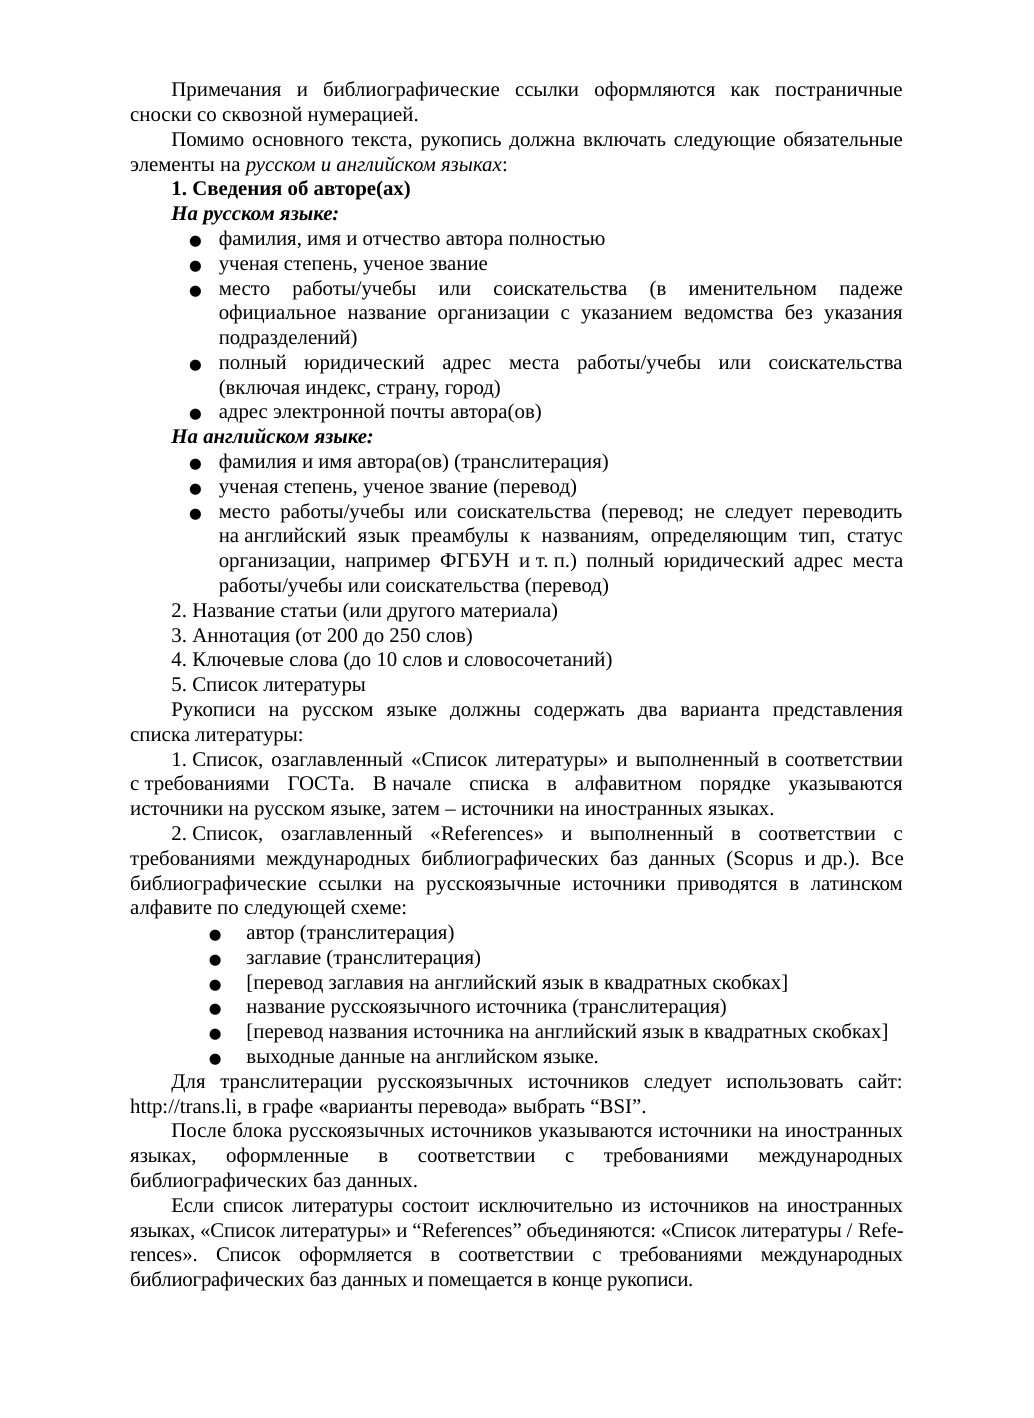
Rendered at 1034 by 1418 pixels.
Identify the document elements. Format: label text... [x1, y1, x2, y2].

text 1. Сведения об авторе(ах) [130, 176, 903, 201]
list адрес электронной почты автора(ов) [189, 399, 903, 424]
list автор (транслитерация) [209, 920, 903, 944]
text Рукописи на русском языке должны содержать два варианта представления списка литературы: [130, 697, 903, 746]
list место работы/учебы или соискательства (перевод; не следует переводить на английский язык преамбулы к названиям, определяющим тип, статус организации, например ФГБУН и т. п.) полный юридический адрес места работы/учебы или соискательства (перевод) [189, 498, 903, 597]
list [перевод названия источника на английский язык в квадратных скобках] [209, 1019, 903, 1044]
text Для транслитерации русскоязычных источников следует использовать сайт: http://trans.li, в графе «варианты перевода» выбрать “BSI”. [130, 1068, 903, 1118]
text Примечания и библиографические ссылки оформляются как постраничные сноски со сквозной нумерацией. [130, 77, 903, 126]
text На английском языке: [130, 424, 903, 449]
list название русскоязычного источника (транслитерация) [209, 994, 903, 1019]
list ученая степень, ученое звание (перевод) [189, 473, 903, 498]
text 4. Ключевые слова (до 10 слов и словосочетаний) [130, 647, 903, 672]
text Если список литературы состоит исключительно из источников на иностранных языках, «Список литературы» и “References” объединяются: «Список литературы / Refe­rences». Список оформляется в соответствии с требованиями международных библиографических баз данных и помещается в конце рукописи. [130, 1192, 903, 1292]
list [перевод заглавия на английский язык в квадратных скобках] [209, 969, 903, 994]
list ученая степень, ученое звание [189, 250, 903, 275]
list выходные данные на английском языке. [209, 1044, 903, 1068]
text 5. Список литературы [130, 672, 903, 697]
text На русском языке: [130, 201, 903, 226]
text 2. Название статьи (или другого материала) [130, 597, 903, 622]
text 1. Список, озаглавленный «Список литературы» и выполненный в соответствии с требованиями ГОСТа. В начале списка в алфавитном порядке указываются источники на русском языке, затем – источники на иностранных языках. [130, 746, 903, 821]
list место работы/учебы или соискательства (в именительном падеже официальное название организации с указанием ведомства без указания подразделений) [189, 275, 903, 349]
list фамилия и имя автора(ов) (транслитерация) [189, 449, 903, 473]
text 3. Аннотация (от 200 до 250 слов) [130, 622, 903, 647]
list полный юридический адрес места работы/учебы или соискательства (включая индекс, страну, город) [189, 349, 903, 399]
list заглавие (транслитерация) [209, 944, 903, 969]
text 2. Список, озаглавленный «References» и выполненный в соответствии с требованиями международных библиографических баз данных (Scopus и др.). Все библиографические ссылки на русскоязычные источники приводятся в латинском алфавите по следующей схеме: [130, 821, 903, 920]
text Помимо основного текста, рукопись должна включать следующие обязательные элементы на русском и английском языках: [130, 126, 903, 176]
text После блока русскоязычных источников указываются источники на иностранных языках, оформленные в соответствии с требованиями международных библиографических баз данных. [130, 1118, 903, 1192]
list фамилия, имя и отчество автора полностью [189, 226, 903, 250]
